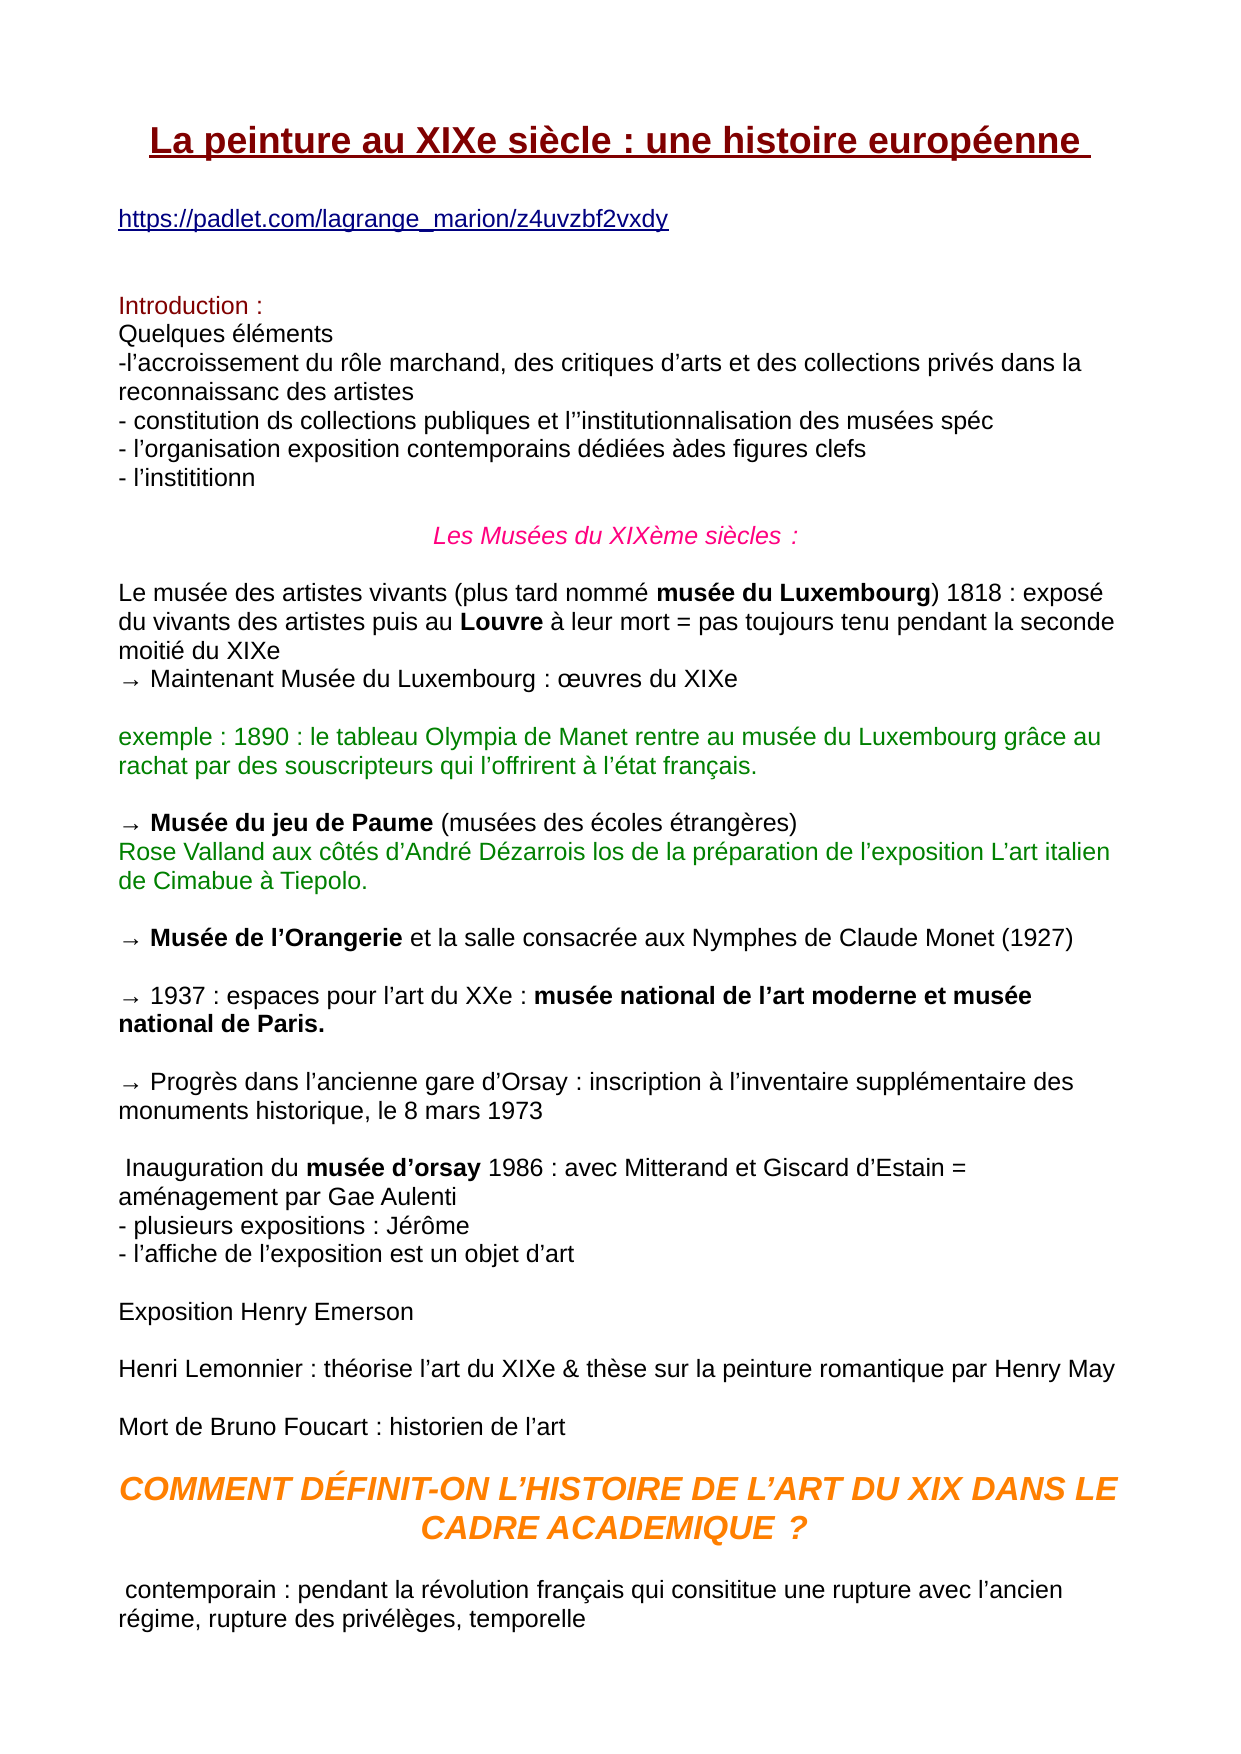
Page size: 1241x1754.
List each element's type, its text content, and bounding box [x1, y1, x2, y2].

text contemporain : pendant la révolution français qui consititue une rupture avec l’ancien régime, rupture des privélèges, temporelle [118, 1575, 1122, 1632]
text - l’organisation exposition contemporains dédiées àdes figures clefs [118, 434, 1122, 463]
text Exposition Henry Emerson [118, 1297, 1122, 1326]
text exemple : 1890 : le tableau Olympia de Manet rentre au musée du Luxembourg grâce au rachat par des souscripteurs qui l’offrirent à l’état français. [118, 722, 1122, 779]
text → Progrès dans l’ancienne gare d’Orsay : inscription à l’inventaire supplémentaire des monuments historique, le 8 mars 1973 [118, 1067, 1122, 1124]
text -l’accroissement du rôle marchand, des critiques d’arts et des collections privés dans la reconnaissanc des artistes [118, 348, 1122, 406]
text Quelques éléments [118, 319, 1122, 348]
text Introduction : [118, 291, 1122, 319]
text Inauguration du musée d’orsay 1986 : avec Mitterand et Giscard d’Estain = aménagement par Gae Aulenti [118, 1153, 1122, 1211]
text Mort de Bruno Foucart : historien de l’art [118, 1412, 1122, 1441]
text - l’instititionn [118, 463, 1122, 492]
text COMMENT DÉFINIT-ON L’HISTOIRE DE L’ART DU XIX DANS LE CADRE ACADEMIQUE ? [118, 1469, 1122, 1546]
text - constitution ds collections publiques et l’’institutionnalisation des musées spéc [118, 406, 1122, 434]
text - plusieurs expositions : Jérôme [118, 1211, 1122, 1239]
text → 1937 : espaces pour l’art du XXe : musée national de l’art moderne et musée national de Paris. [118, 981, 1122, 1038]
text Les Musées du XIXème siècles : [118, 521, 1122, 549]
text https://padlet.com/lagrange_marion/z4uvzbf2vxdy [118, 204, 1122, 233]
text Henri Lemonnier : théorise l’art du XIXe & thèse sur la peinture romantique par Henry May [118, 1354, 1122, 1383]
text → Musée du jeu de Paume (musées des écoles étrangères) [118, 808, 1122, 837]
text Rose Valland aux côtés d’André Dézarrois los de la préparation de l’exposition L’art italien de Cimabue à Tiepolo. [118, 837, 1122, 894]
text Le musée des artistes vivants (plus tard nommé musée du Luxembourg) 1818 : exposé du vivants des artistes puis au Louvre à leur mort = pas toujours tenu pendant la seconde moitié du XIXe [118, 578, 1122, 664]
text La peinture au XIXe siècle : une histoire européenne [118, 118, 1122, 161]
text - l’affiche de l’exposition est un objet d’art [118, 1239, 1122, 1268]
text → Musée de l’Orangerie et la salle consacrée aux Nymphes de Claude Monet (1927) [118, 923, 1122, 952]
text → Maintenant Musée du Luxembourg : œuvres du XIXe [118, 664, 1122, 693]
